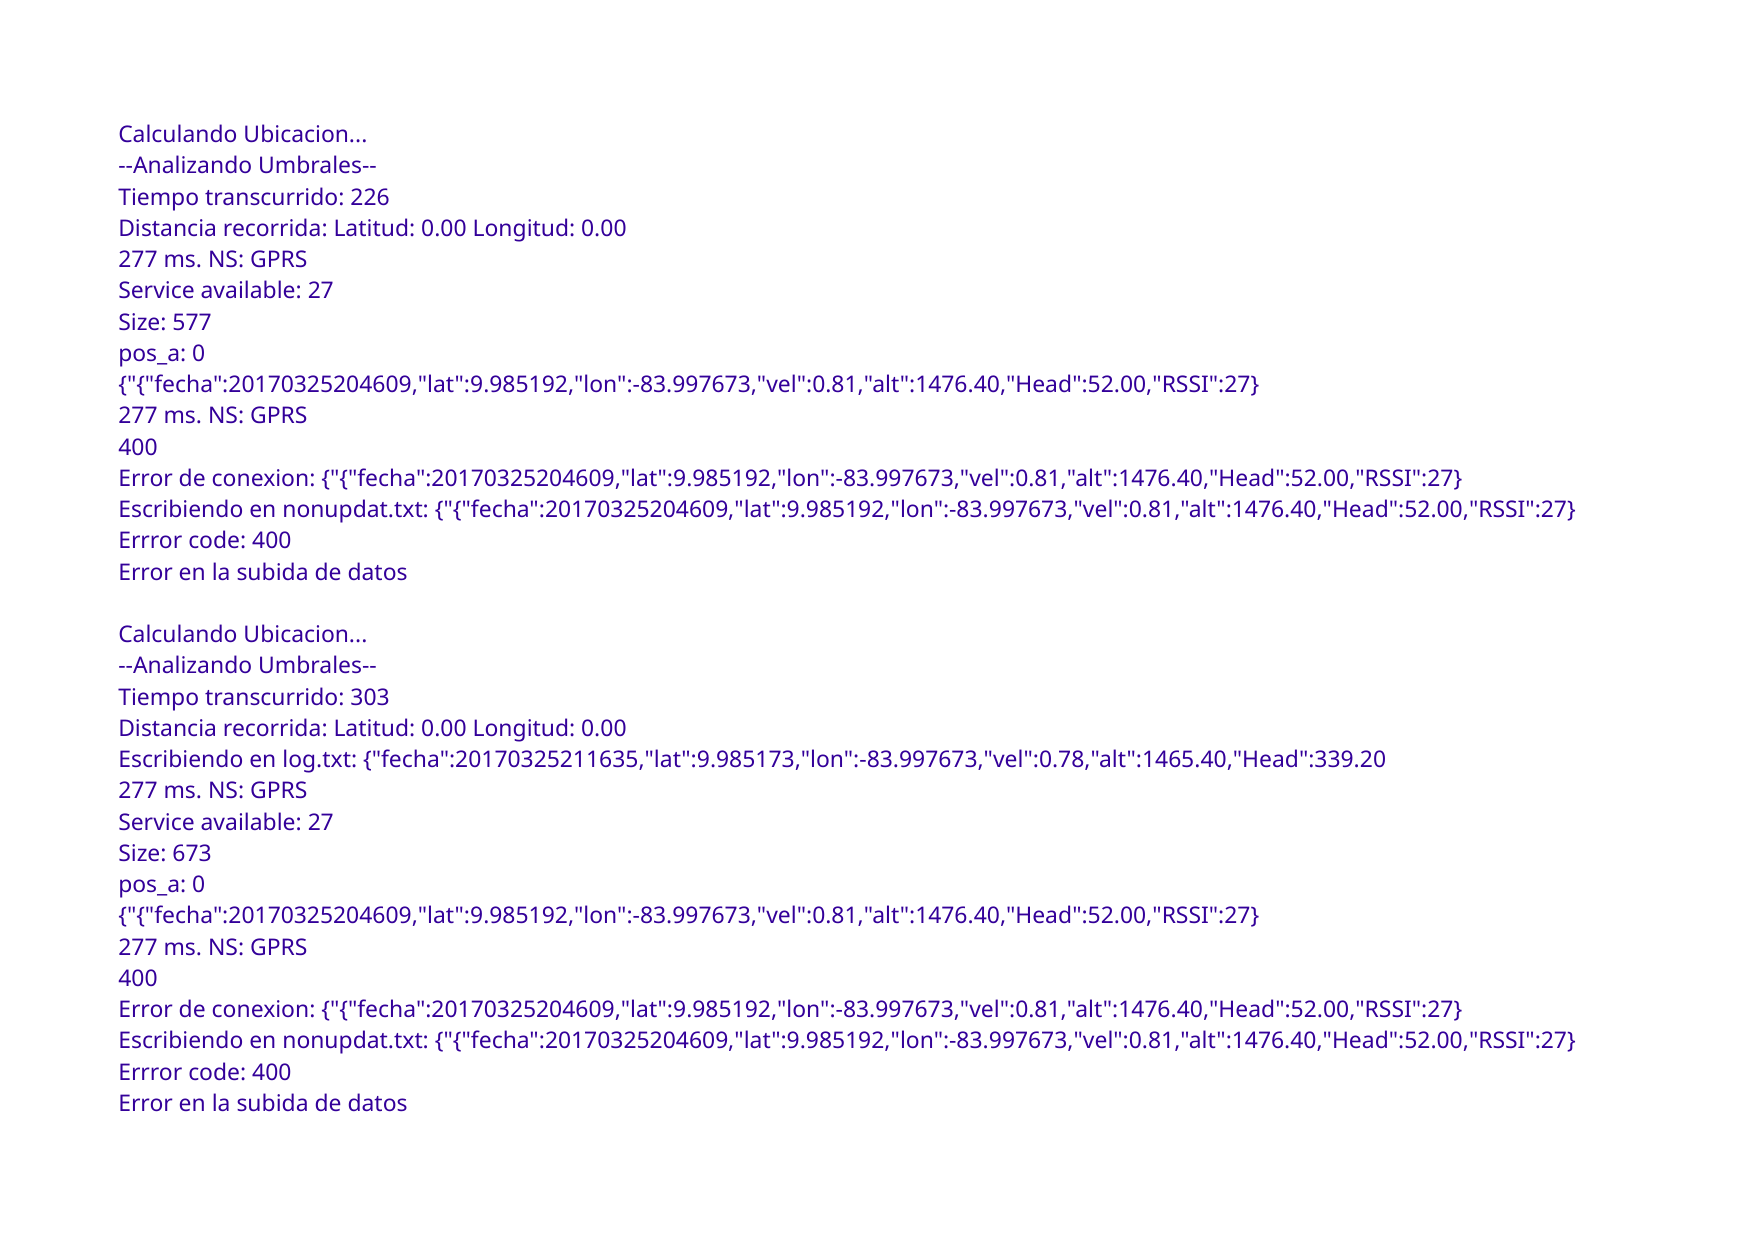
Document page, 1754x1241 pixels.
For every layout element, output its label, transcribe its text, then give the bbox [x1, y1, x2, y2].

text Escribiendo en nonupdat.txt: {"{"fecha":20170325204609,"lat":9.985192,"lon":-83.997673,"vel":0.81,"alt":1476.40,"Head":52.00,"RSSI":27} Errror code: 400 [118, 1024, 1635, 1087]
text Error de conexion: {"{"fecha":20170325204609,"lat":9.985192,"lon":-83.997673,"vel":0.81,"alt":1476.40,"Head":52.00,"RSSI":27} [118, 993, 1635, 1024]
text Calculando Ubicacion... [118, 618, 1635, 649]
text Distancia recorrida: Latitud: 0.00 Longitud: 0.00 [118, 212, 1635, 243]
text 277 ms. NS: GPRS [118, 399, 1635, 431]
text Tiempo transcurrido: 303 [118, 681, 1635, 712]
text 277 ms. NS: GPRS [118, 243, 1635, 274]
text Tiempo transcurrido: 226 [118, 181, 1635, 212]
text Error de conexion: {"{"fecha":20170325204609,"lat":9.985192,"lon":-83.997673,"vel":0.81,"alt":1476.40,"Head":52.00,"RSSI":27} [118, 462, 1635, 493]
text pos_a: 0 [118, 337, 1635, 368]
text Distancia recorrida: Latitud: 0.00 Longitud: 0.00 [118, 712, 1635, 743]
text 277 ms. NS: GPRS [118, 931, 1635, 962]
text Service available: 27 [118, 274, 1635, 306]
text Size: 577 [118, 306, 1635, 337]
text pos_a: 0 [118, 868, 1635, 899]
text {"{"fecha":20170325204609,"lat":9.985192,"lon":-83.997673,"vel":0.81,"alt":1476.40,"Head":52.00,"RSSI":27} [118, 368, 1635, 399]
text Service available: 27 [118, 806, 1635, 837]
text Error en la subida de datos [118, 556, 1635, 587]
text Error en la subida de datos [118, 1087, 1635, 1118]
text --Analizando Umbrales-- [118, 649, 1635, 681]
text 400 [118, 962, 1635, 993]
text Calculando Ubicacion... [118, 118, 1635, 149]
text 400 [118, 431, 1635, 462]
text --Analizando Umbrales-- [118, 149, 1635, 181]
text Escribiendo en log.txt: {"fecha":20170325211635,"lat":9.985173,"lon":-83.997673,"vel":0.78,"alt":1465.40,"Head":339.20 [118, 743, 1635, 774]
text 277 ms. NS: GPRS [118, 774, 1635, 806]
text Size: 673 [118, 837, 1635, 868]
text Escribiendo en nonupdat.txt: {"{"fecha":20170325204609,"lat":9.985192,"lon":-83.997673,"vel":0.81,"alt":1476.40,"Head":52.00,"RSSI":27} Errror code: 400 [118, 493, 1635, 556]
text {"{"fecha":20170325204609,"lat":9.985192,"lon":-83.997673,"vel":0.81,"alt":1476.40,"Head":52.00,"RSSI":27} [118, 899, 1635, 931]
